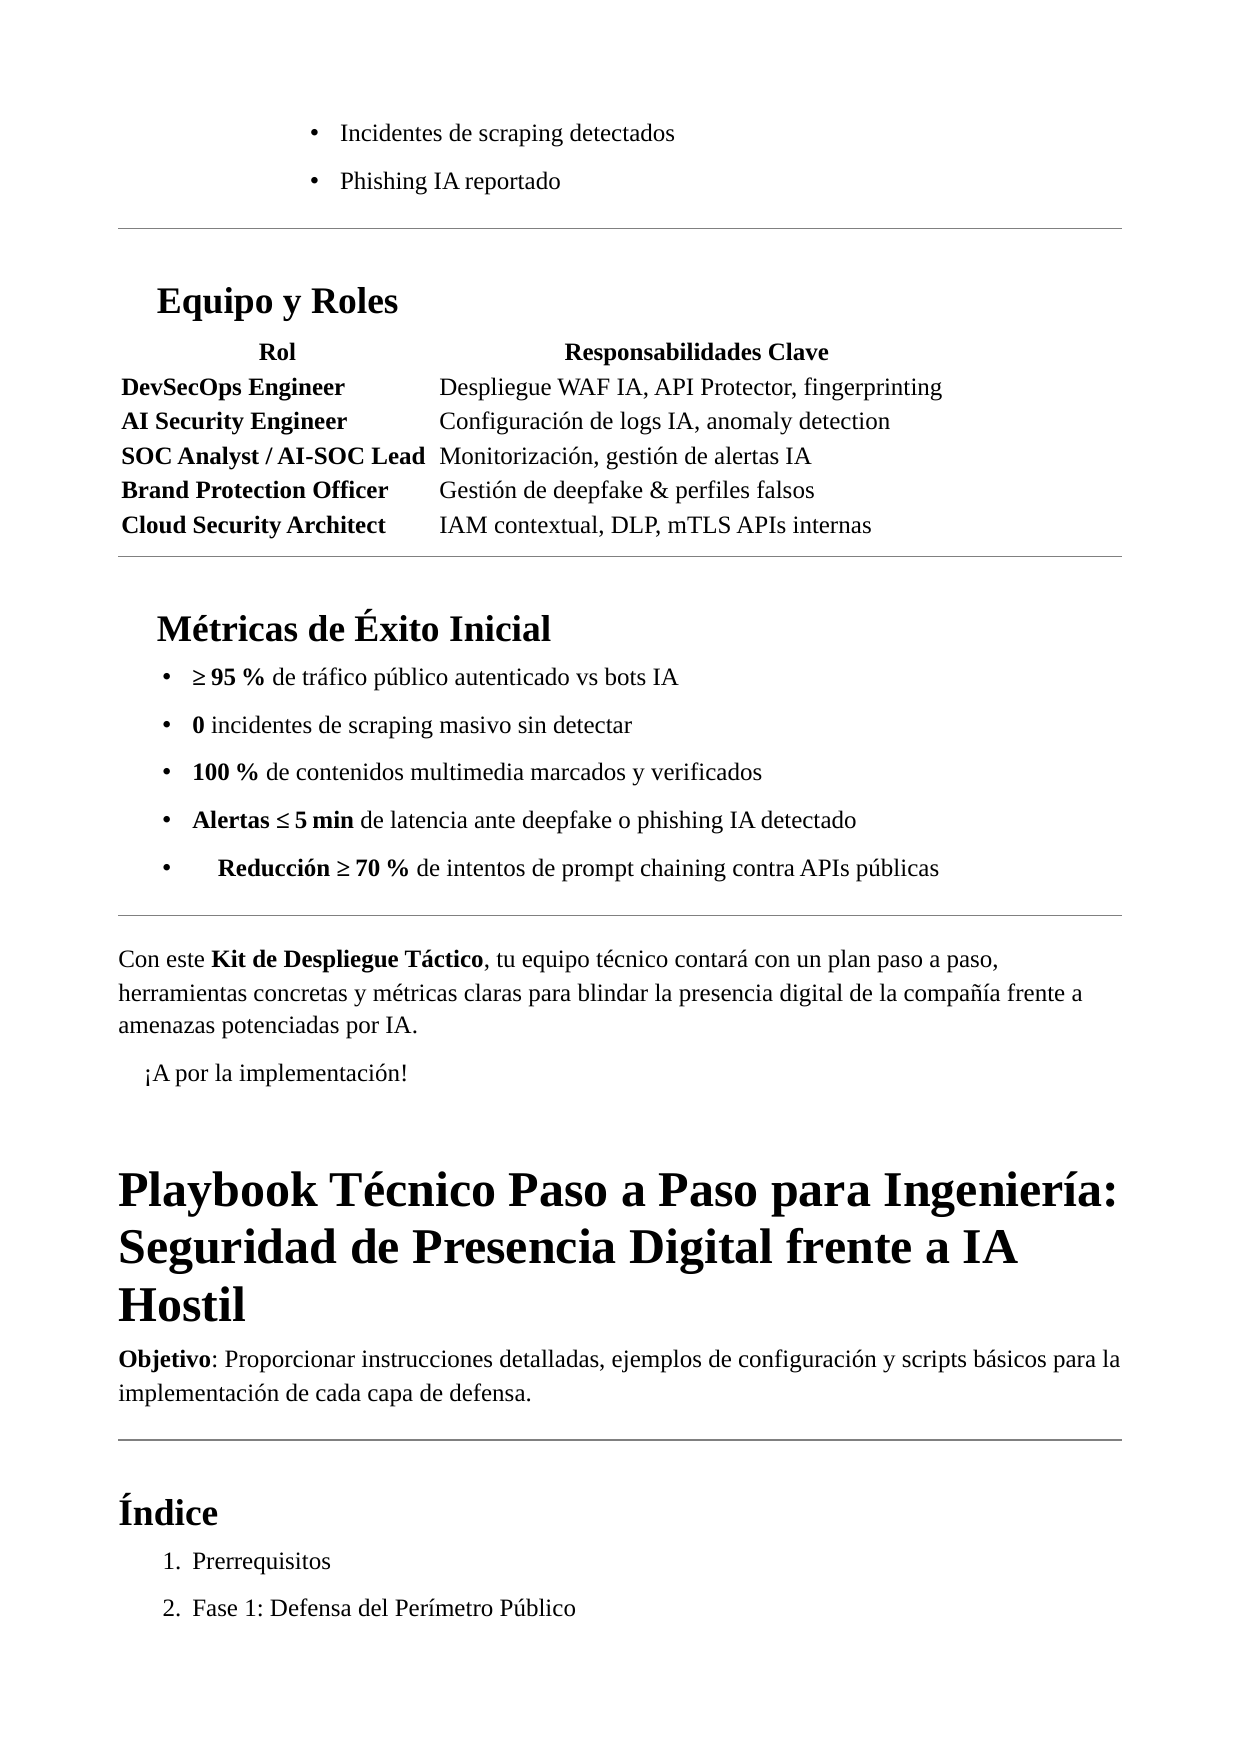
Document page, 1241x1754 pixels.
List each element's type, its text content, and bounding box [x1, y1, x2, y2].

text 🚀 ¡A por la implementación! [118, 1058, 1122, 1087]
table_cell SOC Analyst / AI‑SOC Lead [118, 438, 436, 472]
table_cell Cloud Security Architect [118, 507, 436, 542]
list Fase 1: Defensa del Perímetro Público [162, 1593, 1122, 1622]
list Incidentes de scraping detectados [310, 118, 1122, 147]
table_cell IAM contextual, DLP, mTLS APIs internas [436, 507, 957, 542]
subtitle 🎯 Métricas de Éxito Inicial [118, 607, 1122, 650]
list Phishing IA reportado [310, 166, 1122, 194]
list Prerrequisitos [162, 1546, 1122, 1575]
list ≥ 95 % de tráfico público autenticado vs bots IA [162, 662, 1122, 691]
list Alertas ≤ 5 min de latencia ante deepfake o phishing IA detectado [162, 805, 1122, 834]
subtitle Playbook Técnico Paso a Paso para Ingeniería: Seguridad de Presencia Digital frente a IA Hostil [118, 1159, 1122, 1332]
list 🎯 Reducción ≥ 70 % de intentos de prompt chaining contra APIs públicas [162, 853, 1122, 881]
table_header Rol [118, 334, 436, 369]
table_cell Configuración de logs IA, anomaly detection [436, 403, 957, 438]
list 0 incidentes de scraping masivo sin detectar [162, 710, 1122, 739]
table_header Responsabilidades Clave [436, 334, 957, 369]
subtitle Índice [118, 1490, 1122, 1533]
table_cell AI Security Engineer [118, 403, 436, 438]
list 100 % de contenidos multimedia marcados y verificados [162, 757, 1122, 786]
table_cell Gestión de deepfake & perfiles falsos [436, 473, 957, 507]
subtitle 👥 Equipo y Roles [118, 278, 1122, 322]
table_cell Despliegue WAF IA, API Protector, fingerprinting [436, 369, 957, 403]
table_cell DevSecOps Engineer [118, 369, 436, 403]
text Objetivo: Proporcionar instrucciones detalladas, ejemplos de configuración y scripts básicos para la implementación de cada capa de defensa. [118, 1344, 1122, 1406]
text Con este Kit de Despliegue Táctico, tu equipo técnico contará con un plan paso a paso, herramientas concretas y métricas claras para blindar la presencia digital de la compañía frente a amenazas potenciadas por IA. [118, 944, 1122, 1039]
table_cell Brand Protection Officer [118, 473, 436, 507]
table_cell Monitorización, gestión de alertas IA [436, 438, 957, 472]
